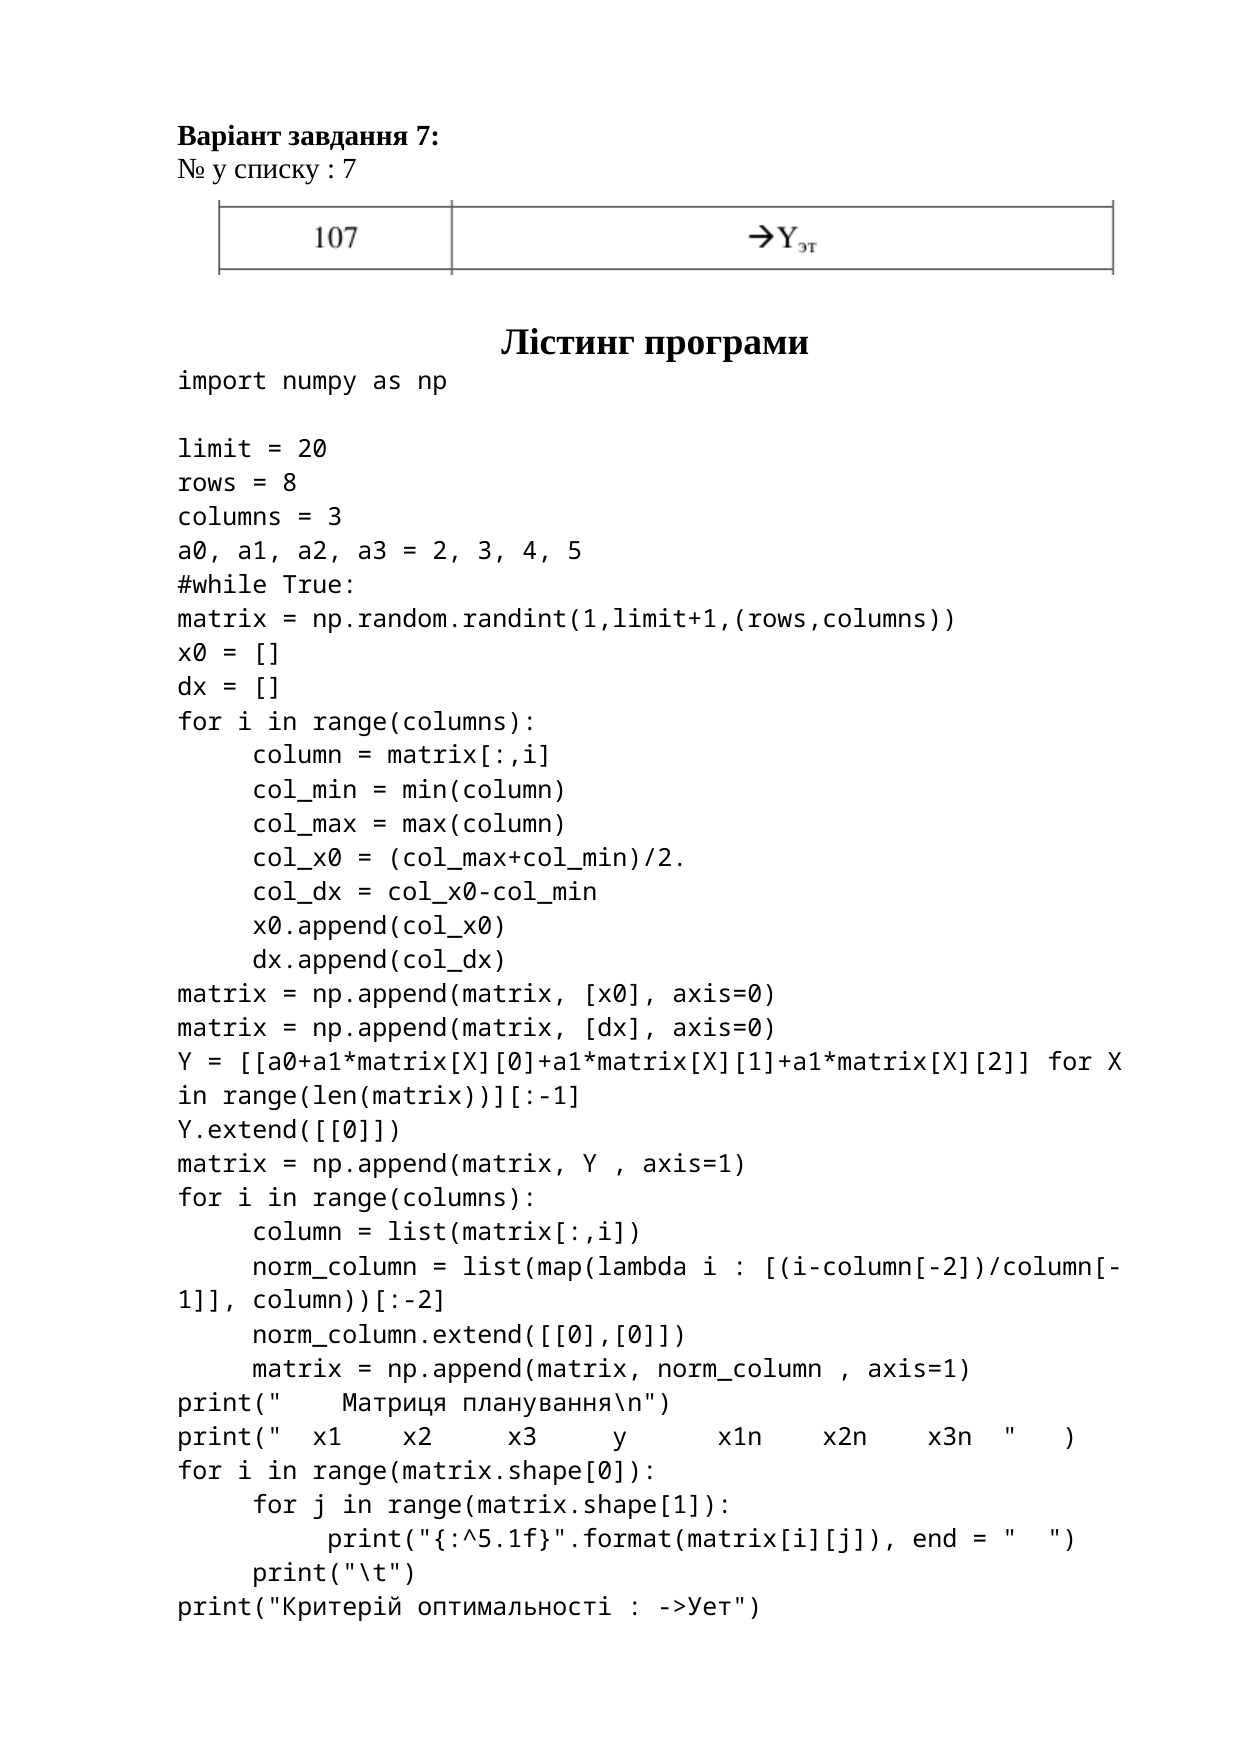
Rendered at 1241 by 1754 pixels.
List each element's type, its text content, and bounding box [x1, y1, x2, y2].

text import numpy as np [177, 362, 1152, 397]
text limit = 20 [177, 431, 1152, 465]
text columns = 3 [177, 499, 1152, 533]
text a0, a1, a2, a3 = 2, 3, 4, 5 [177, 533, 1152, 567]
text for i in range(matrix.shape[0]): [177, 1452, 1152, 1487]
text norm_column.extend([[0],[0]]) [177, 1316, 1152, 1350]
text print(" x1 x2 x3 y x1n x2n x3n " ) [177, 1418, 1152, 1452]
text № у списку : 7 [177, 152, 1152, 185]
text Лістинг програми [177, 319, 1152, 362]
text print("Критерій оптимальності : ->Ует") [177, 1589, 1152, 1623]
text rows = 8 [177, 465, 1152, 499]
picture [214, 200, 1119, 275]
text Y.extend([[0]]) [177, 1112, 1152, 1146]
text col_dx = col_x0-col_min [177, 873, 1152, 907]
text print(" Матриця планування\n") [177, 1384, 1152, 1418]
text matrix = np.append(matrix, [dx], axis=0) [177, 1010, 1152, 1044]
text x0.append(col_x0) [177, 907, 1152, 942]
text Y = [[a0+a1*matrix[X][0]+a1*matrix[X][1]+a1*matrix[X][2]] for X in range(len(matrix))][:-1] [177, 1044, 1152, 1112]
text matrix = np.random.randint(1,limit+1,(rows,columns)) [177, 601, 1152, 635]
text col_x0 = (col_max+col_min)/2. [177, 839, 1152, 873]
text for i in range(columns): [177, 1180, 1152, 1214]
text col_max = max(column) [177, 805, 1152, 839]
text dx.append(col_dx) [177, 942, 1152, 976]
text Варіант завдання 7: [177, 118, 1152, 152]
text for j in range(matrix.shape[1]): [177, 1487, 1152, 1521]
text for i in range(columns): [177, 703, 1152, 737]
text dx = [] [177, 669, 1152, 703]
text matrix = np.append(matrix, norm_column , axis=1) [177, 1350, 1152, 1384]
text column = matrix[:,i] [177, 737, 1152, 771]
text norm_column = list(map(lambda i : [(i-column[-2])/column[-1]], column))[:-2] [177, 1248, 1152, 1316]
text print("\t") [177, 1555, 1152, 1589]
text print("{:^5.1f}".format(matrix[i][j]), end = " ") [177, 1521, 1152, 1555]
text #while True: [177, 567, 1152, 601]
text matrix = np.append(matrix, [x0], axis=0) [177, 976, 1152, 1010]
text col_min = min(column) [177, 771, 1152, 805]
text x0 = [] [177, 635, 1152, 669]
text column = list(matrix[:,i]) [177, 1214, 1152, 1248]
text matrix = np.append(matrix, Y , axis=1) [177, 1146, 1152, 1180]
